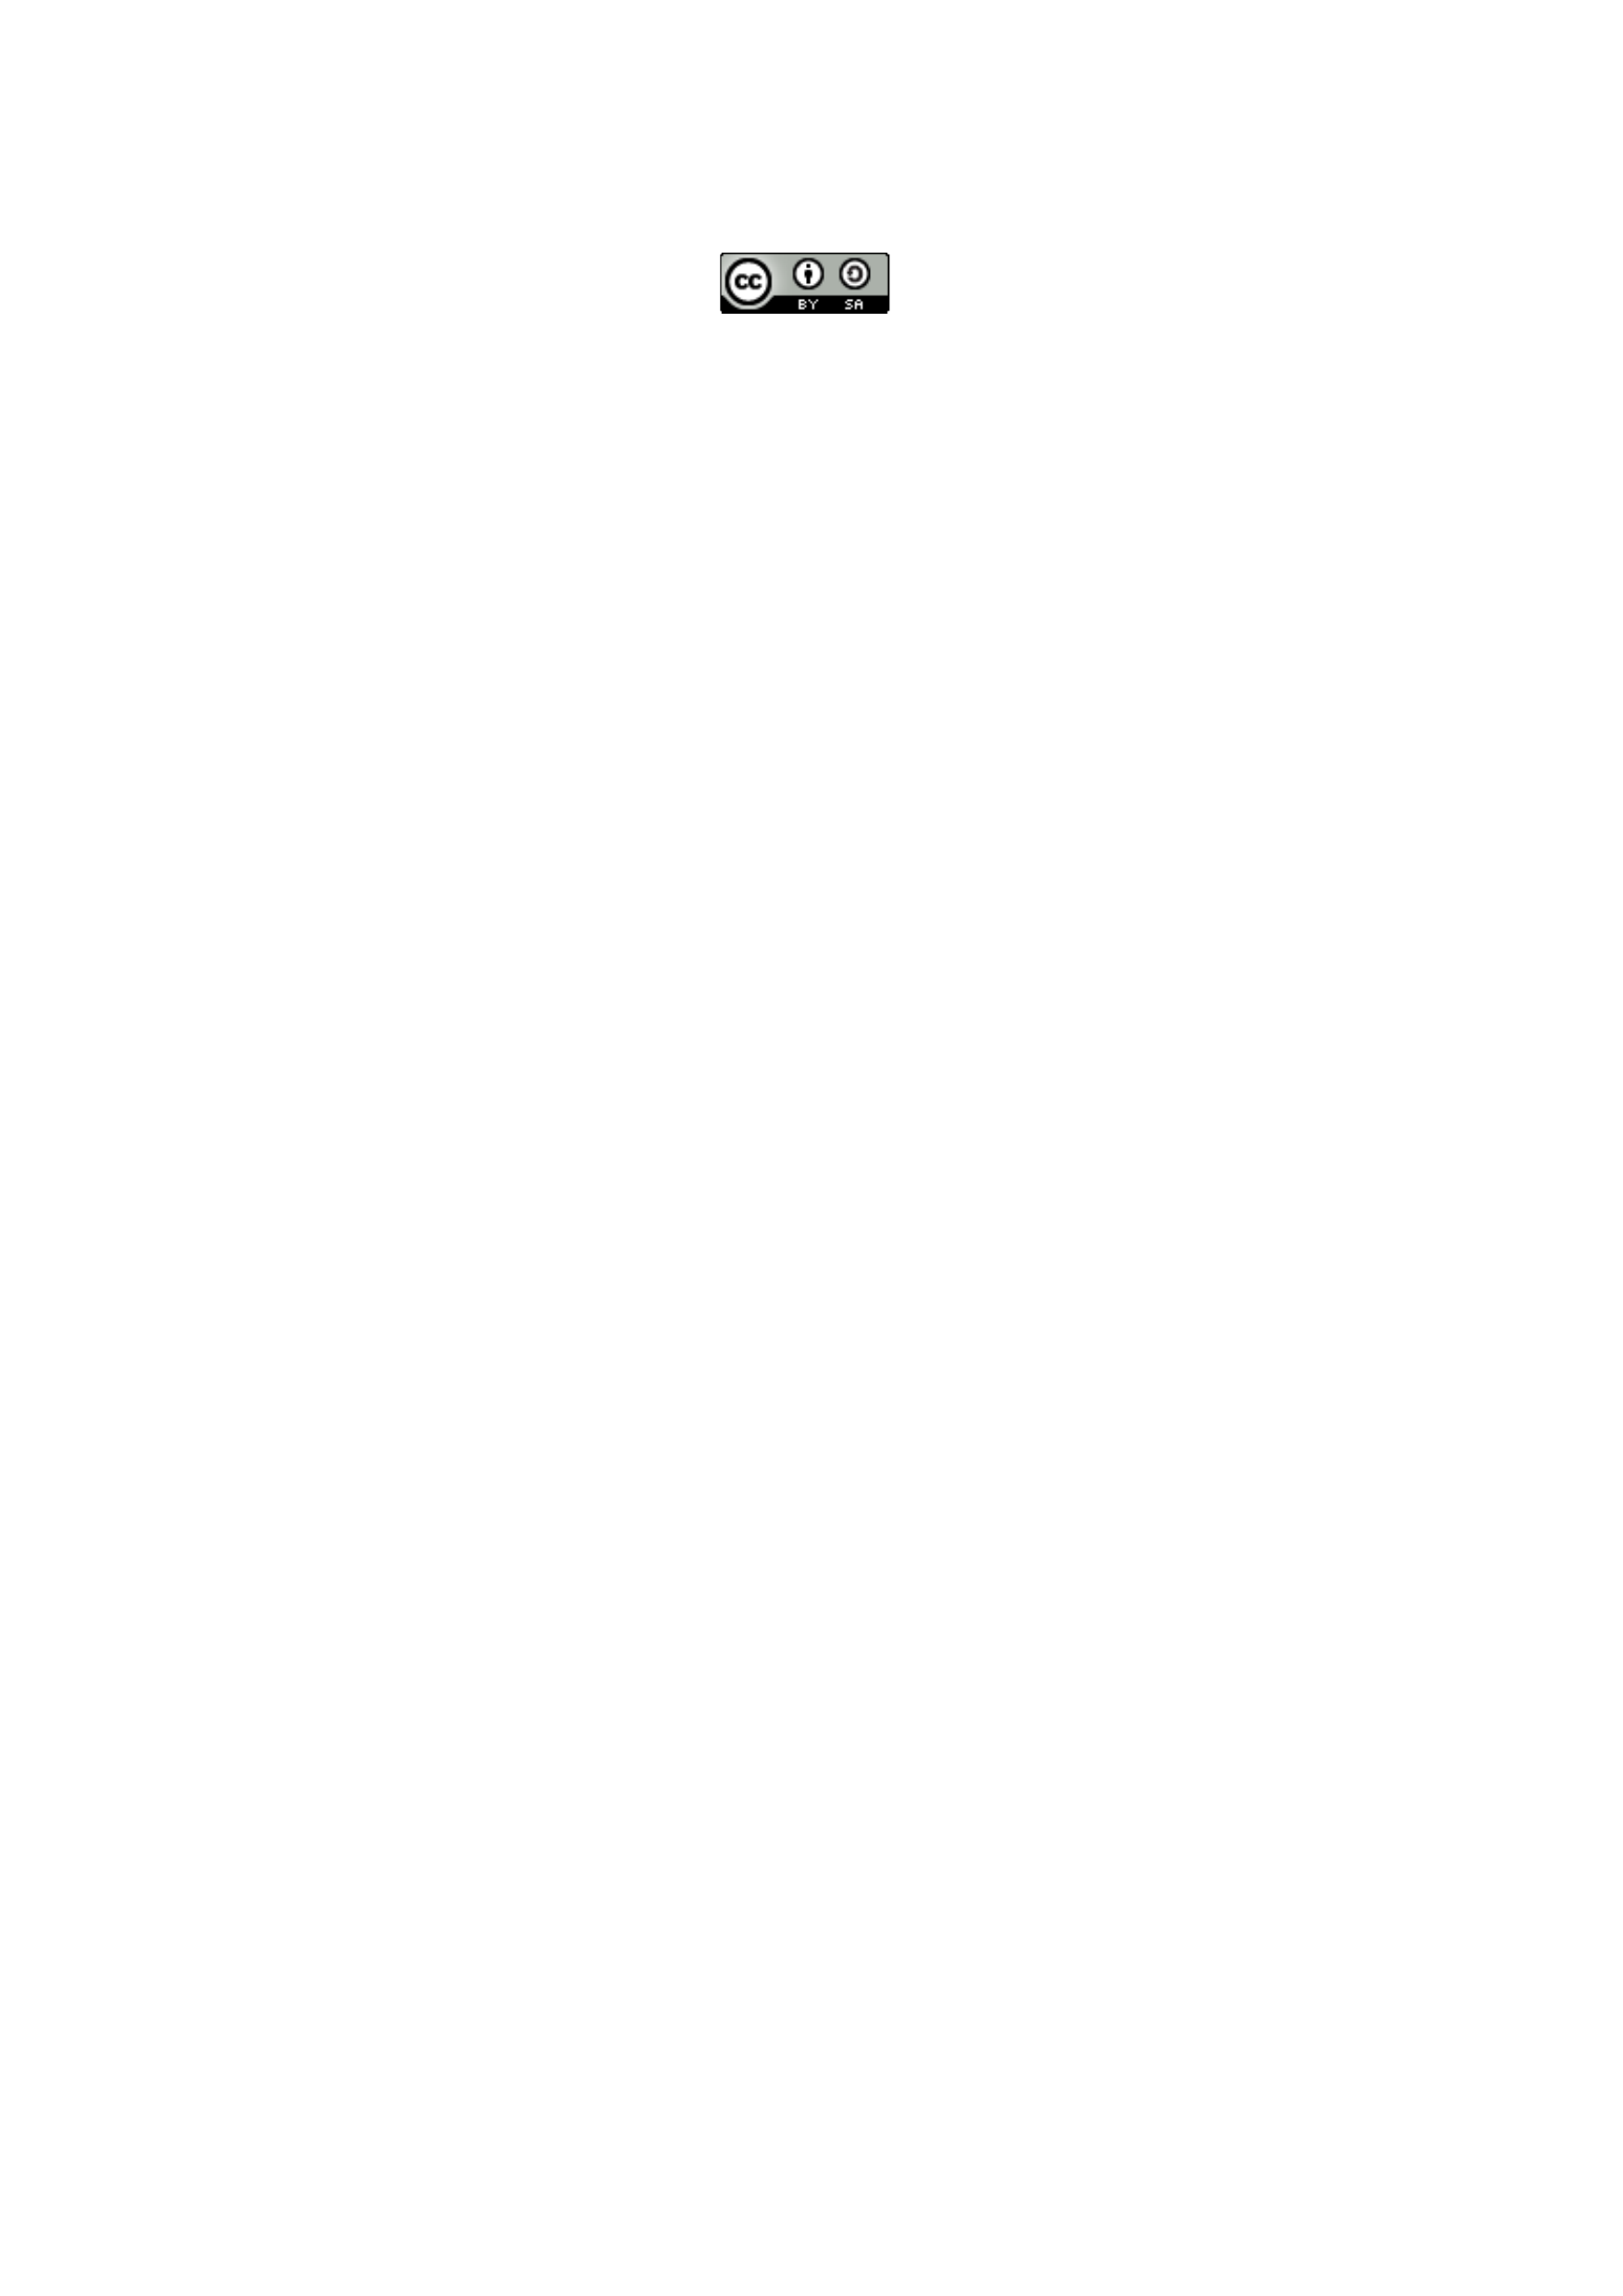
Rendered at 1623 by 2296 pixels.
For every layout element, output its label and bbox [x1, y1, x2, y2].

picture [720, 253, 890, 314]
